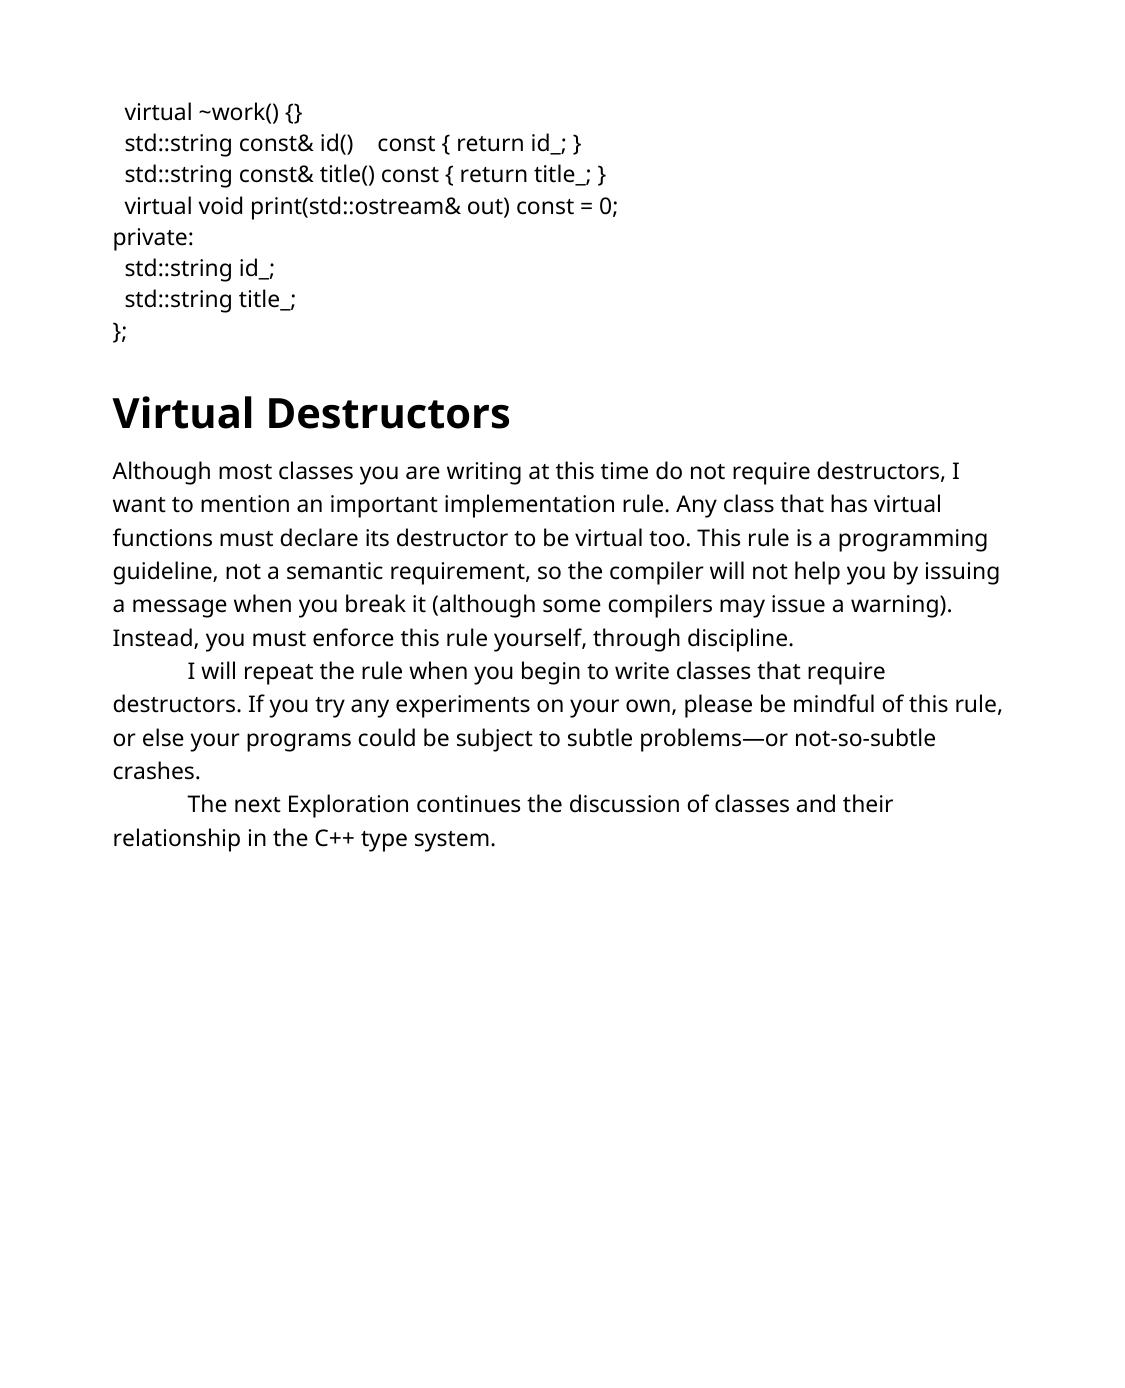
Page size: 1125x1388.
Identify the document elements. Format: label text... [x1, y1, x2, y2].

text std::string title_; [112, 283, 1012, 315]
text }; [112, 315, 1012, 346]
text The next Exploration continues the discussion of classes and their relationship in the C++ type system. [112, 786, 1012, 853]
text std::string const& title() const { return title_; } [112, 158, 1012, 190]
text std::string id_; [112, 252, 1012, 283]
text virtual ~work() {} [112, 96, 1012, 127]
subtitle Virtual Destructors [112, 383, 1012, 440]
text virtual void print(std::ostream& out) const = 0; [112, 190, 1012, 221]
text Although most classes you are writing at this time do not require destructors, I want to mention an important implementation rule. Any class that has virtual functions must declare its destructor to be virtual too. This rule is a programming guideline, not a semantic requirement, so the compiler will not help you by issuing a message when you break it (although some compilers may issue a warning). Instead, you must enforce this rule yourself, through discipline. [112, 453, 1012, 653]
text std::string const& id() const { return id_; } [112, 127, 1012, 158]
text I will repeat the rule when you begin to write classes that require destructors. If you try any experiments on your own, please be mindful of this rule, or else your programs could be subject to subtle problems—or not-so-subtle crashes. [112, 653, 1012, 786]
text private: [112, 221, 1012, 252]
